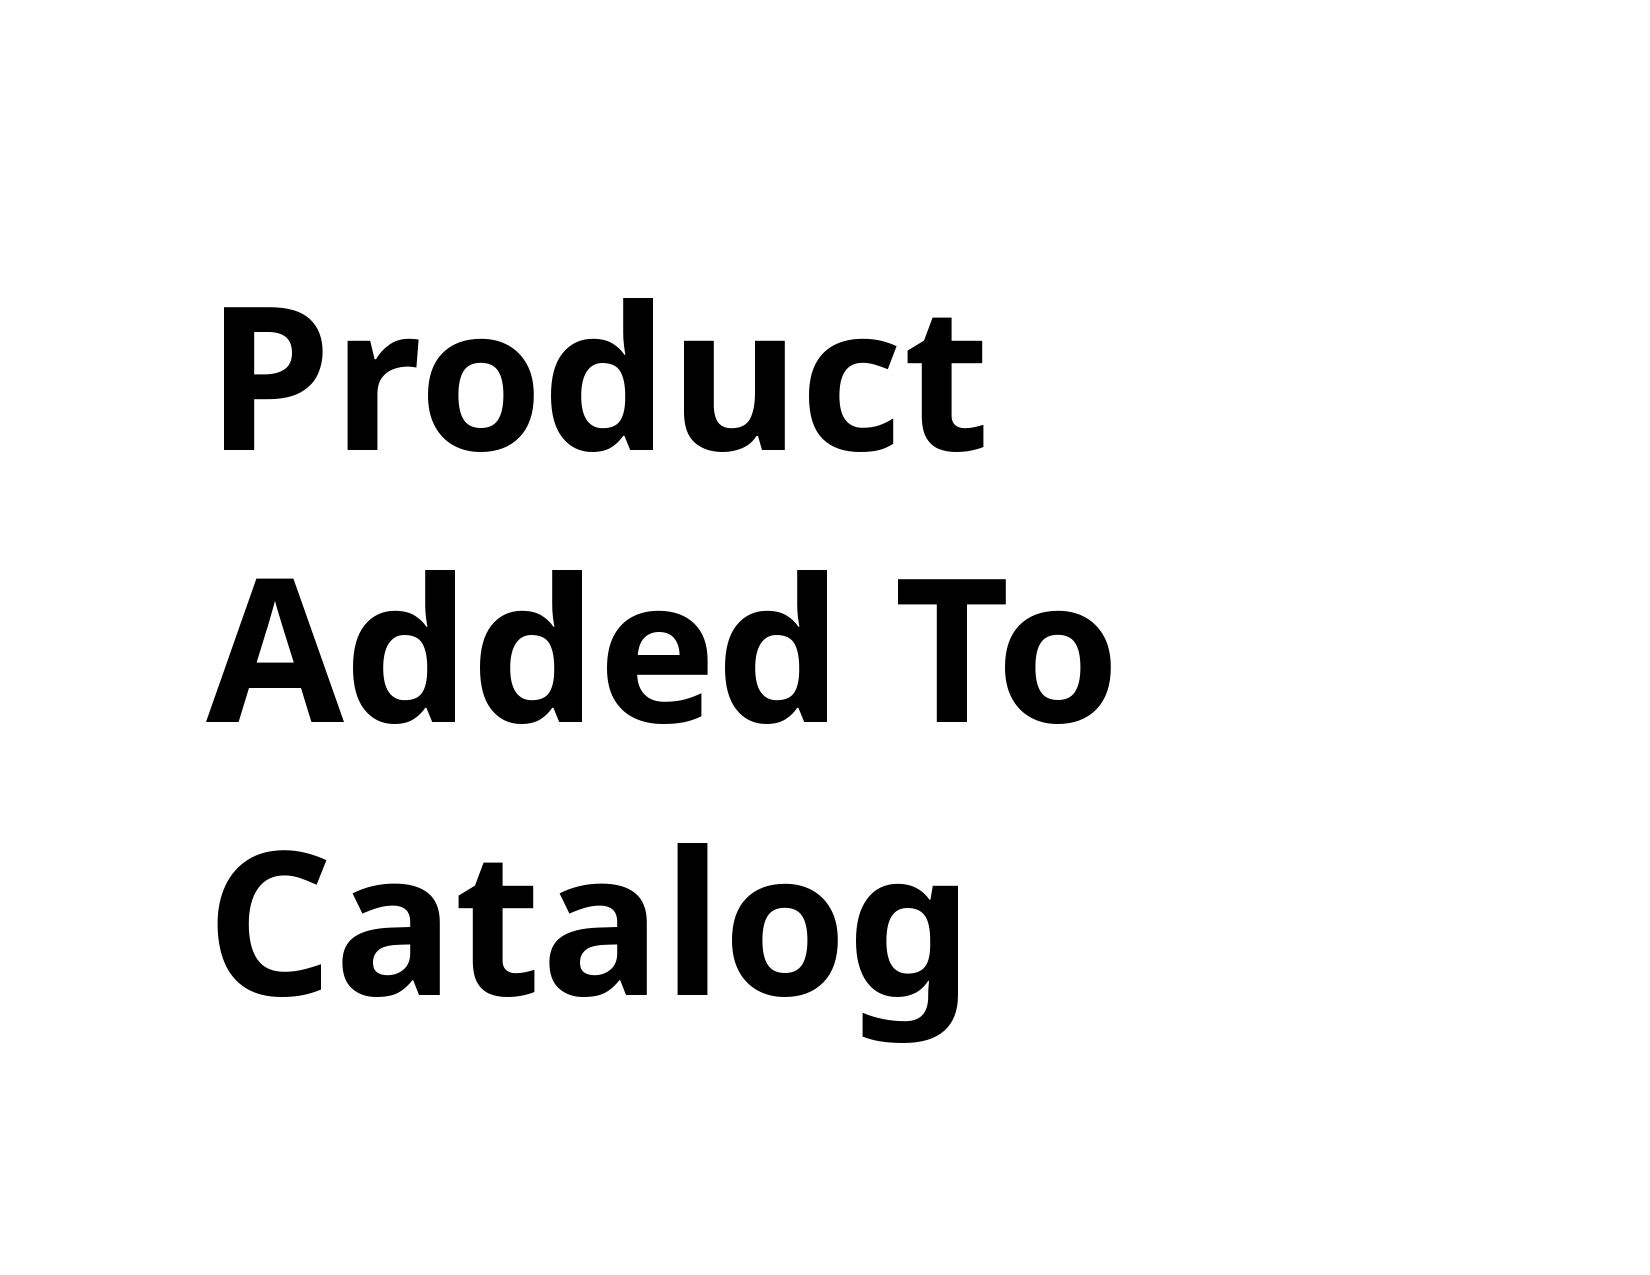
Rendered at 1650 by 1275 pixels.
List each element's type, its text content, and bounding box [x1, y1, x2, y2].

title Product Added To Catalog [207, 236, 1591, 1053]
